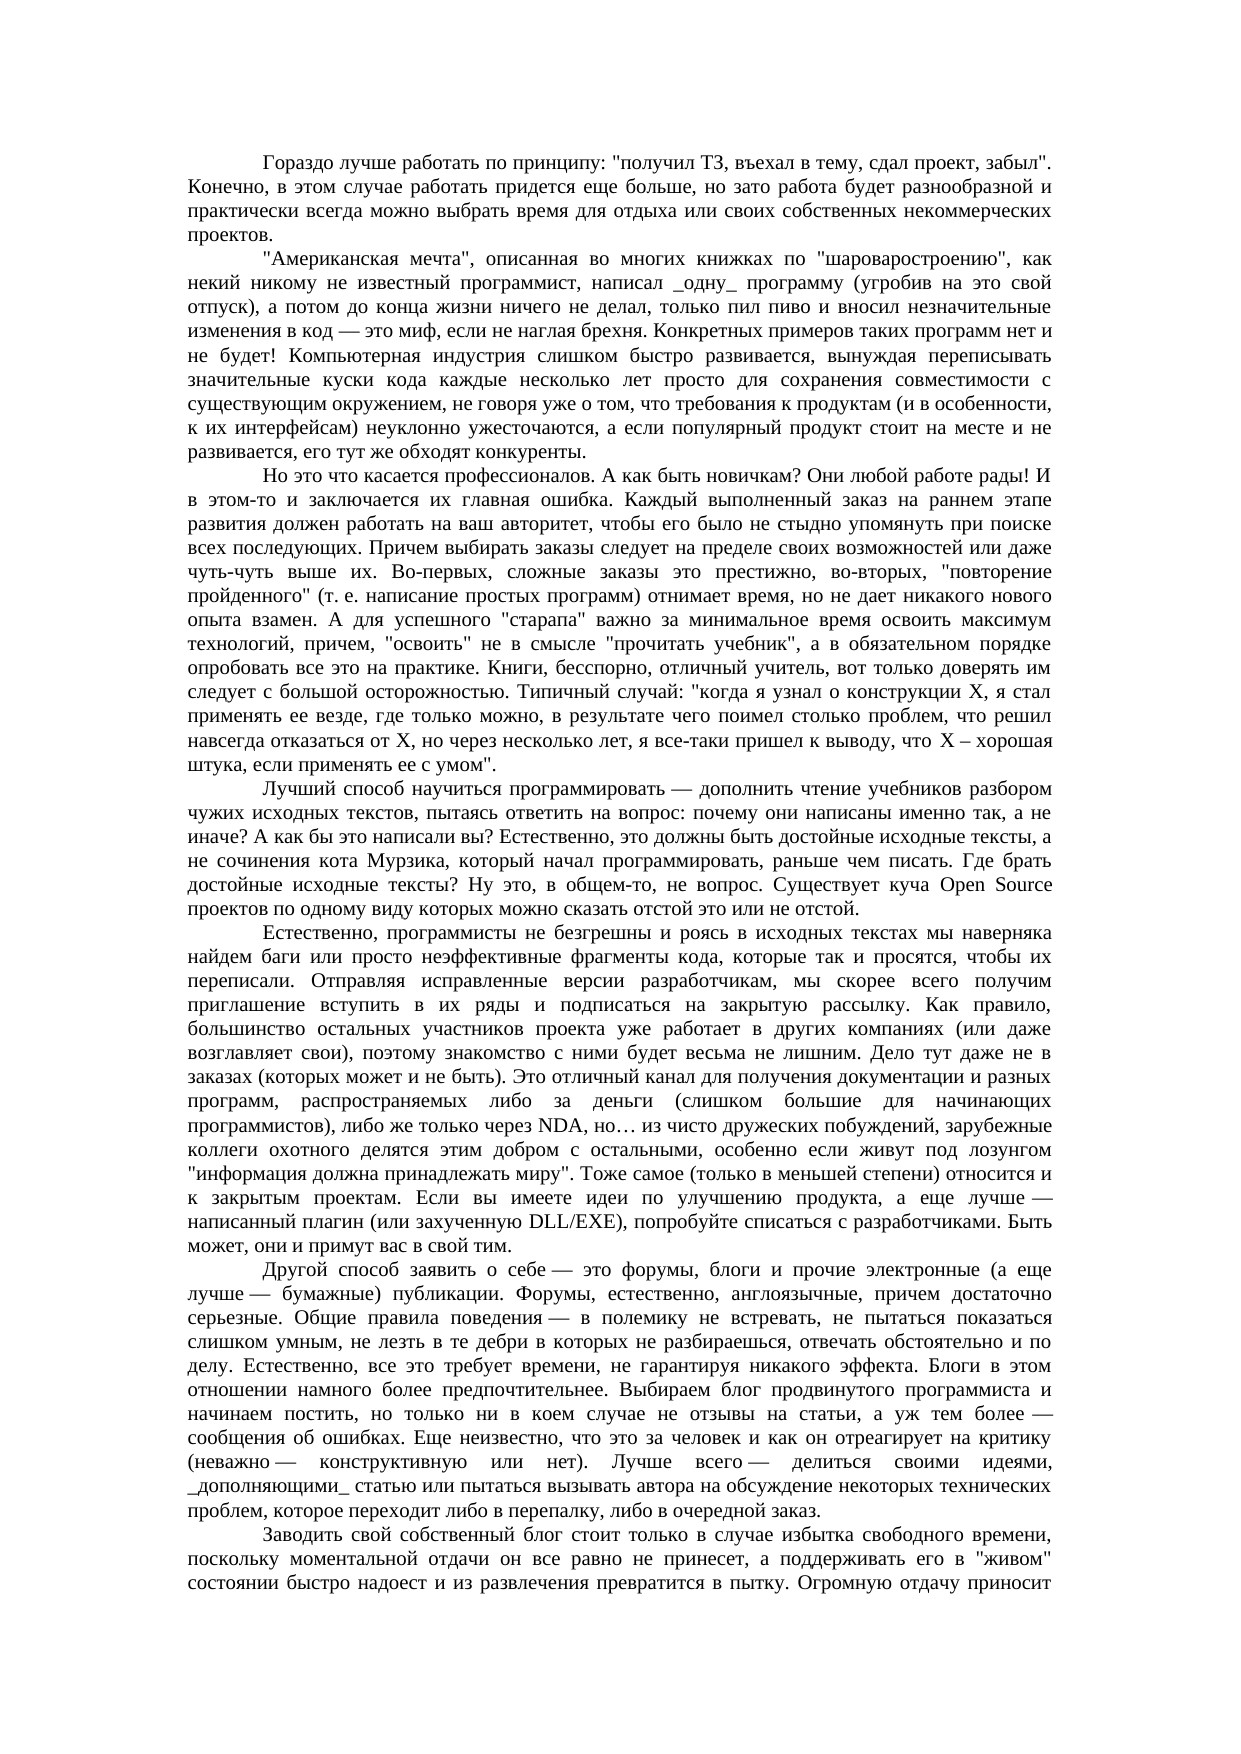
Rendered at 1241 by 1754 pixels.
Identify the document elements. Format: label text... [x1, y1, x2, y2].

text Другой способ заявить о себе — это форумы, блоги и прочие электронные (а еще лучше — бумажные) публикации. Форумы, естественно, англоязычные, причем достаточно серьезные. Общие правила поведения — в полемику не встревать, не пытаться показаться слишком умным, не лезть в те дебри в которых не разбираешься, отвечать обстоятельно и по делу. Естественно, все это требует времени, не гарантируя никакого эффекта. Блоги в этом отношении намного более предпочтительнее. Выбираем блог продвинутого программиста и начинаем постить, но только ни в коем случае не отзывы на статьи, а уж тем более — сообщения об ошибках. Еще неизвестно, что это за человек и как он отреагирует на критику (неважно — конструктивную или нет). Лучше всего — делиться своими идеями, _дополняющими_ статью или пытаться вызывать автора на обсуждение некоторых технических проблем, которое переходит либо в перепалку, либо в очередной заказ. [187, 1257, 1053, 1522]
text Гораздо лучше работать по принципу: "получил ТЗ, въехал в тему, сдал проект, забыл". Конечно, в этом случае работать придется еще больше, но зато работа будет разнообразной и практически всегда можно выбрать время для отдыха или своих собственных некоммерческих проектов. [187, 150, 1053, 246]
text "Американская мечта", описанная во многих книжках по "шароваростроению", как некий никому не известный программист, написал _одну_ программу (угробив на это свой отпуск), а потом до конца жизни ничего не делал, только пил пиво и вносил незначительные изменения в код — это миф, если не наглая брехня. Конкретных примеров таких программ нет и не будет! Компьютерная индустрия слишком быстро развивается, вынуждая переписывать значительные куски кода каждые несколько лет просто для сохранения совместимости с существующим окружением, не говоря уже о том, что требования к продуктам (и в особенности, к их интерфейсам) неуклонно ужесточаются, а если популярный продукт стоит на месте и не развивается, его тут же обходят конкуренты. [187, 246, 1053, 463]
text Но это что касается профессионалов. А как быть новичкам? Они любой работе рады! И в этом-то и заключается их главная ошибка. Каждый выполненный заказ на раннем этапе развития должен работать на ваш авторитет, чтобы его было не стыдно упомянуть при поиске всех последующих. Причем выбирать заказы следует на пределе своих возможностей или даже чуть-чуть выше их. Во-первых, сложные заказы это престижно, во-вторых, "повторение пройденного" (т. е. написание простых программ) отнимает время, но не дает никакого нового опыта взамен. А для успешного "старапа" важно за минимальное время освоить максимум технологий, причем, "освоить" не в смысле "прочитать учебник", а в обязательном порядке опробовать все это на практике. Книги, бесспорно, отличный учитель, вот только доверять им следует с большой осторожностью. Типичный случай: "когда я узнал о конструкции Х, я стал применять ее везде, где только можно, в результате чего поимел столько проблем, что решил навсегда отказаться от Х, но через несколько лет, я все-таки пришел к выводу, что X – хорошая штука, если применять ее с умом". [187, 463, 1053, 776]
text Лучший способ научиться программировать — дополнить чтение учебников разбором чужих исходных текстов, пытаясь ответить на вопрос: почему они написаны именно так, а не иначе? А как бы это написали вы? Естественно, это должны быть достойные исходные тексты, а не сочинения кота Мурзика, который начал программировать, раньше чем писать. Где брать достойные исходные тексты? Ну это, в общем-то, не вопрос. Существует куча Open Source проектов по одному виду которых можно сказать отстой это или не отстой. [187, 776, 1053, 920]
text Естественно, программисты не безгрешны и роясь в исходных текстах мы наверняка найдем баги или просто неэффективные фрагменты кода, которые так и просятся, чтобы их переписали. Отправляя исправленные версии разработчикам, мы скорее всего получим приглашение вступить в их ряды и подписаться на закрытую рассылку. Как правило, большинство остальных участников проекта уже работает в других компаниях (или даже возглавляет свои), поэтому знакомство с ними будет весьма не лишним. Дело тут даже не в заказах (которых может и не быть). Это отличный канал для получения документации и разных программ, распространяемых либо за деньги (слишком большие для начинающих программистов), либо же только через NDA, но… из чисто дружеских побуждений, зарубежные коллеги охотного делятся этим добром с остальными, особенно если живут под лозунгом "информация должна принадлежать миру". Тоже самое (только в меньшей степени) относится и к закрытым проектам. Если вы имеете идеи по улучшению продукта, а еще лучше — написанный плагин (или захученную DLL/EXE), попробуйте списаться с разработчиками. Быть может, они и примут вас в свой тим. [187, 920, 1053, 1257]
text Заводить свой собственный блог стоит только в случае избытка свободного времени, поскольку моментальной отдачи он все равно не принесет, а поддерживать его в "живом" состоянии быстро надоест и из развлечения превратится в пытку. Огромную отдачу приносит [187, 1522, 1053, 1594]
